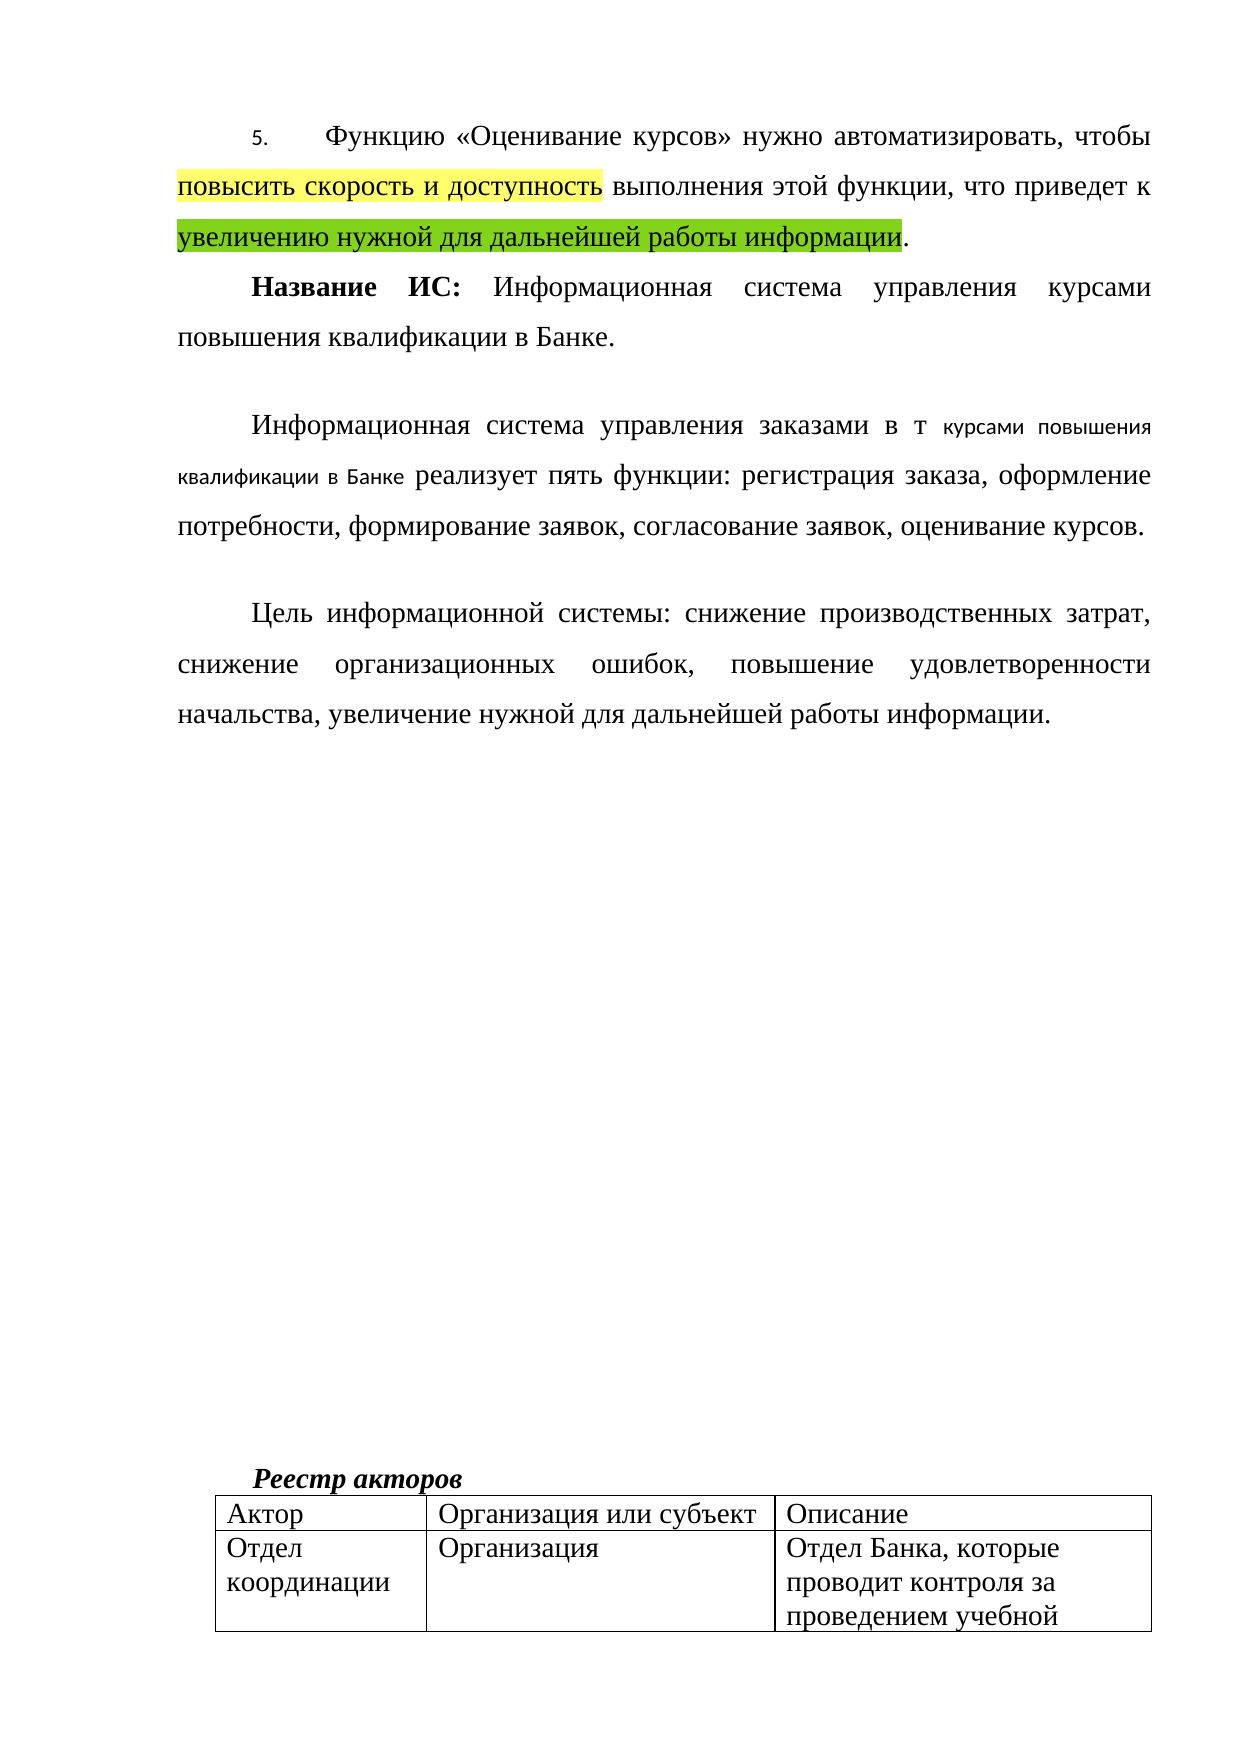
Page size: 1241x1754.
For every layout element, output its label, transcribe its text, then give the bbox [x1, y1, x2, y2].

subtitle Цель информационной системы: снижение производственных затрат, снижение организационных ошибок, повышение удовлетворенности начальства, увеличение нужной для дальнейшей работы информации. [177, 596, 1152, 730]
table_header Организация или субъект [427, 1496, 774, 1529]
list Функцию «Оценивание курсов» нужно автоматизировать, чтобы повысить скорость и доступность выполнения этой функции, что приведет к увеличению нужной для дальнейшей работы информации. [177, 118, 1152, 252]
text Реестр акторов [252, 1461, 1152, 1495]
subtitle Название ИС: Информационная система управления курсами повышения квалификации в Банке. [177, 269, 1152, 353]
subtitle Информационная система управления заказами в т курсами повышения квалификации в Банке реализует пять функции: регистрация заказа, оформление потребности, формирование заявок, согласование заявок, оценивание курсов. [177, 407, 1152, 541]
table_header Актор [216, 1496, 426, 1529]
table_header Описание [776, 1496, 1151, 1529]
table_cell Организация [427, 1531, 774, 1631]
table_cell Отдел координации [216, 1531, 426, 1631]
table_cell Отдел Банка, которые проводит контроля за проведением учебной [776, 1531, 1151, 1631]
